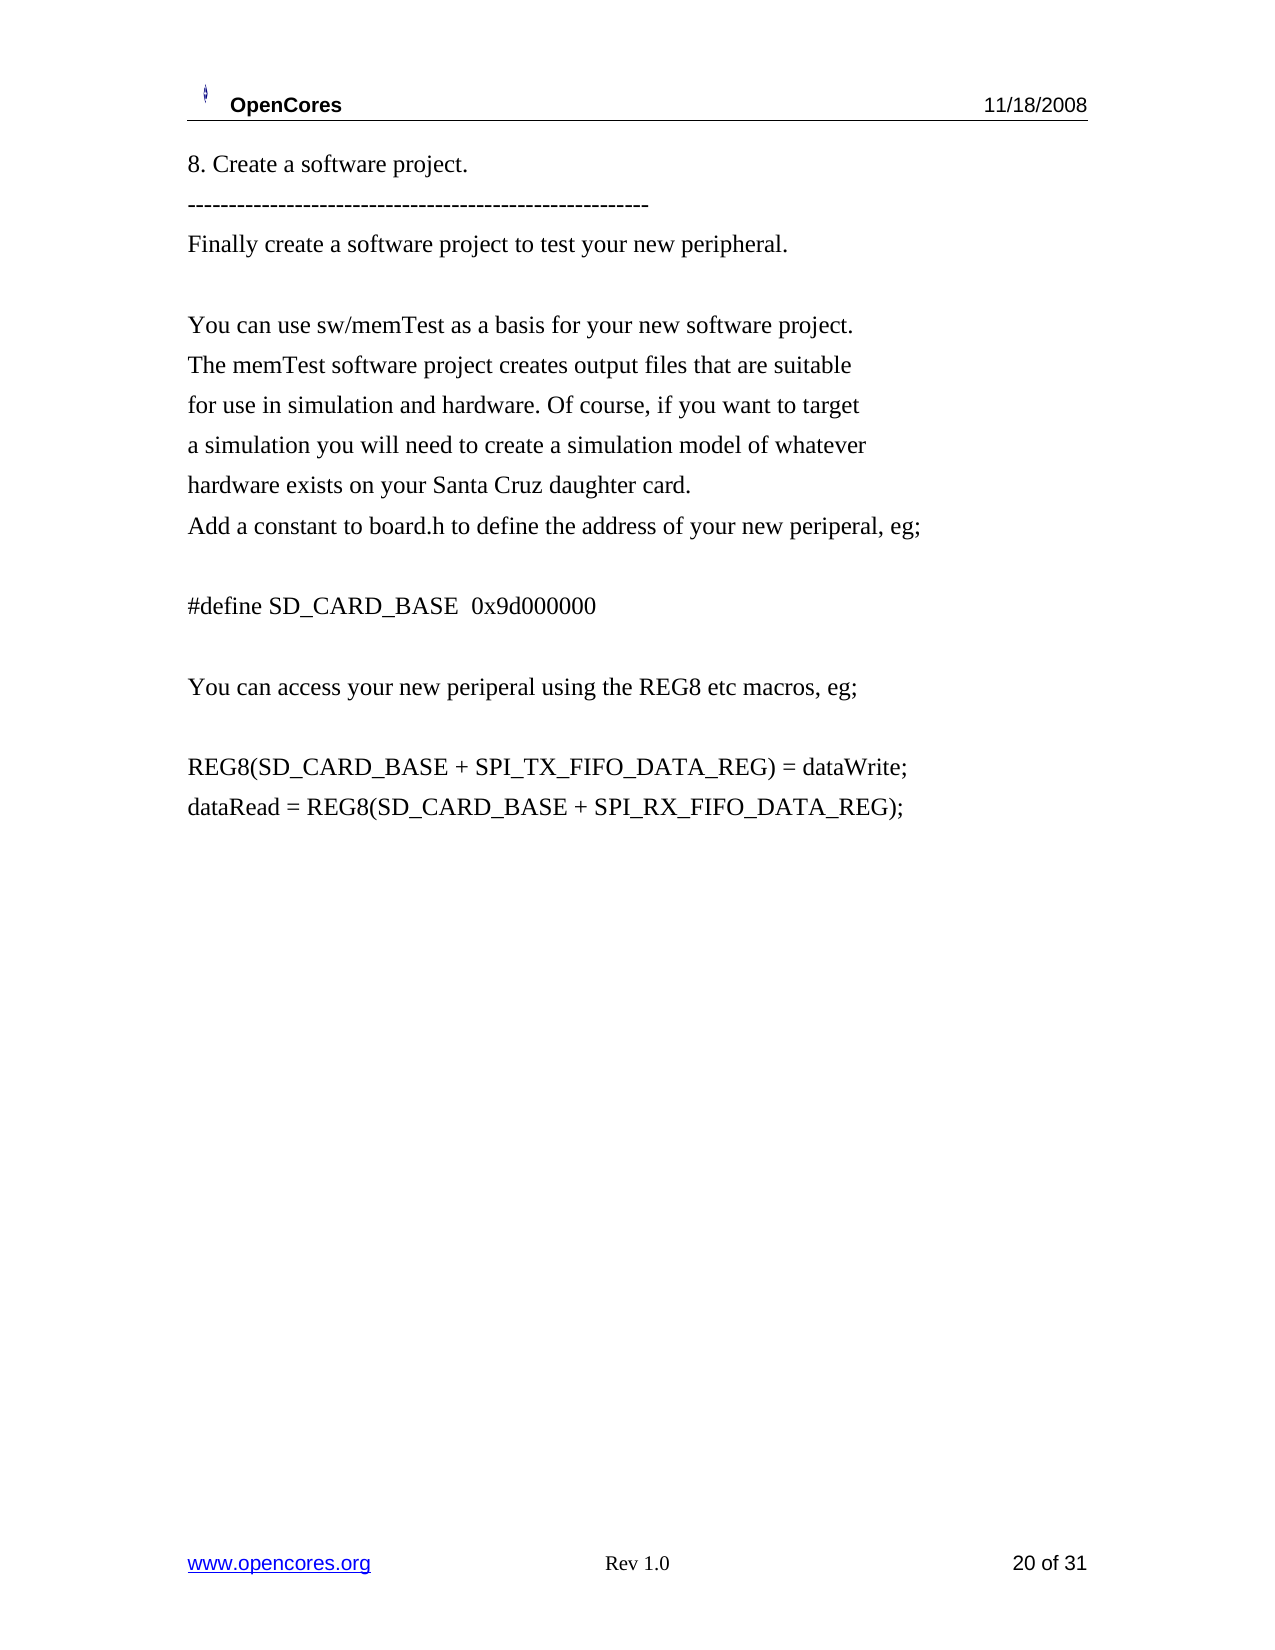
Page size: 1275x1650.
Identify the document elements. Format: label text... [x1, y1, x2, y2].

text #define SD_CARD_BASE 0x9d000000 [187, 592, 1088, 620]
text REG8(SD_CARD_BASE + SPI_TX_FIFO_DATA_REG) = dataWrite; [187, 753, 1088, 781]
text for use in simulation and hardware. Of course, if you want to target [187, 391, 1088, 419]
text 8. Create a software project. [187, 150, 1088, 178]
text hardware exists on your Santa Cruz daughter card. [187, 472, 1088, 499]
text Add a constant to board.h to define the address of your new periperal, eg; [187, 512, 1088, 539]
text Finally create a software project to test your new peripheral. [187, 230, 1088, 258]
text You can use sw/memTest as a basis for your new software project. [187, 311, 1088, 338]
text -------------------------------------------------------- [187, 190, 1088, 218]
text The memTest software project creates output files that are suitable [187, 351, 1088, 379]
text dataRead = REG8(SD_CARD_BASE + SPI_RX_FIFO_DATA_REG); [187, 793, 1088, 821]
text a simulation you will need to create a simulation model of whatever [187, 431, 1088, 459]
text You can access your new periperal using the REG8 etc macros, eg; [187, 673, 1088, 700]
